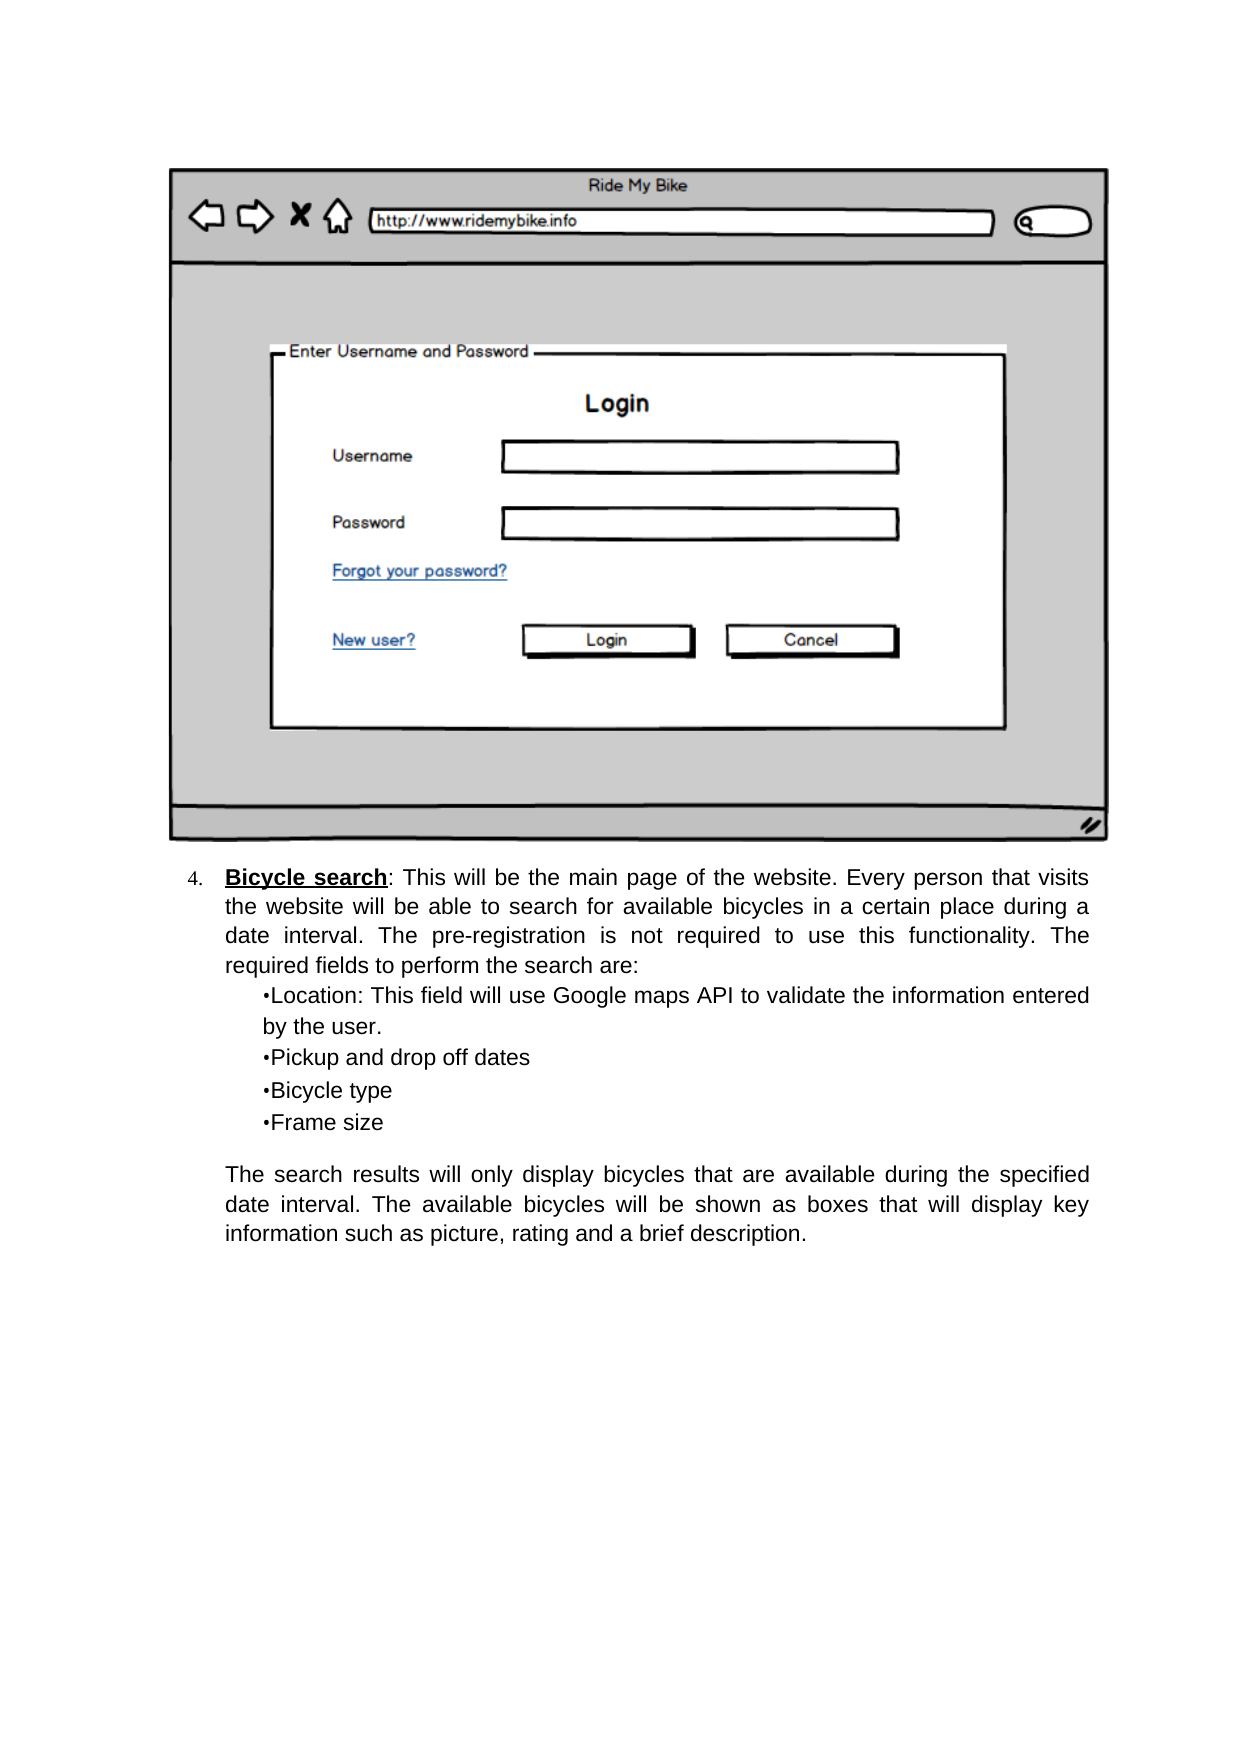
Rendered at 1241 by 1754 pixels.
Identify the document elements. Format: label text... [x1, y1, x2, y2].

list Bicycle type [150, 1076, 1091, 1104]
list Bicycle search: This will be the main page of the website. Every person that visits the website will be able to search for available bicycles in a certain place during a date interval. The pre-registration is not required to use this functionality. The required fields to perform the search are: [187, 864, 1091, 978]
text The search results will only display bicycles that are available during the specified date interval. The available bicycles will be shown as boxes that will display key information such as picture, rating and a brief description. [225, 1162, 1091, 1246]
list Frame size [150, 1108, 1091, 1137]
list Pickup and drop off dates [150, 1043, 1091, 1072]
list Location: This field will use Google maps API to validate the information entered by the user. [150, 982, 1091, 1039]
picture [168, 168, 1109, 842]
